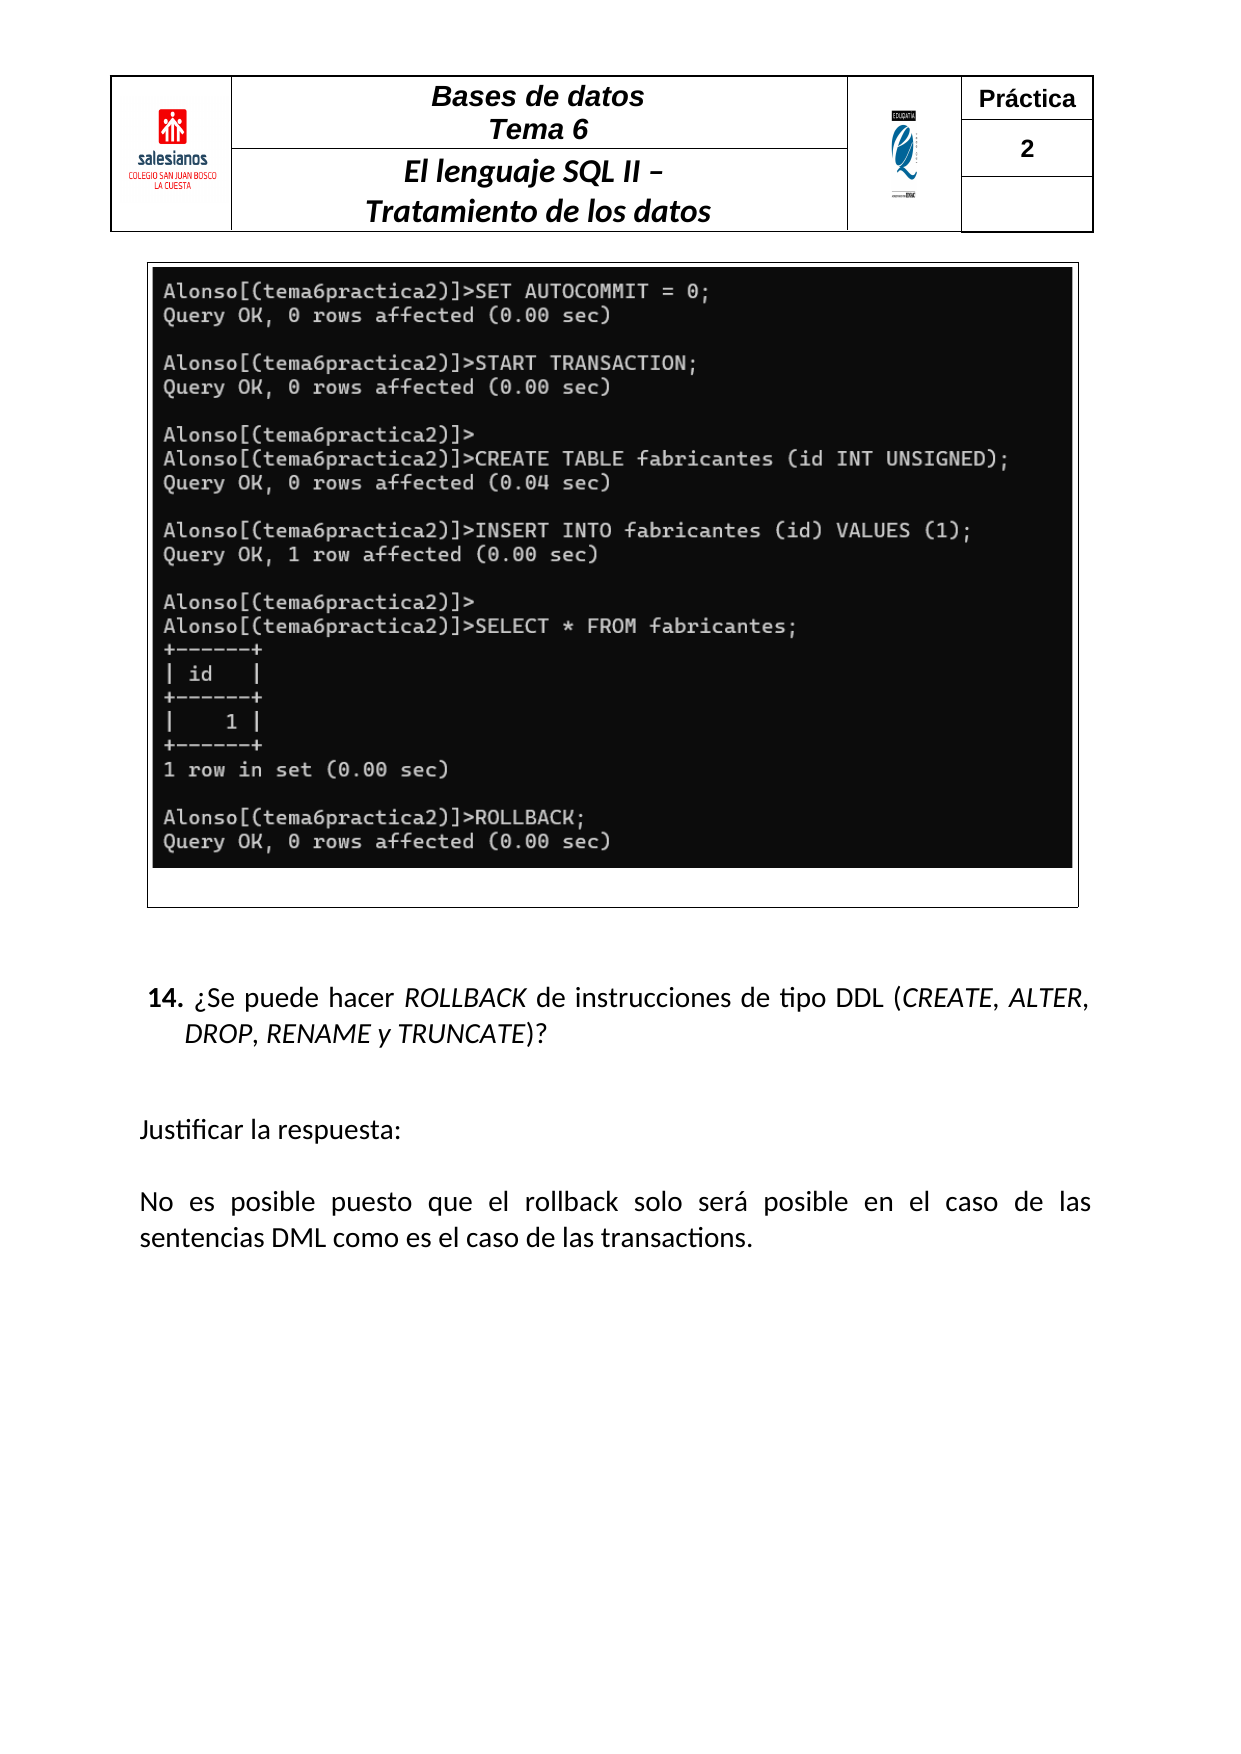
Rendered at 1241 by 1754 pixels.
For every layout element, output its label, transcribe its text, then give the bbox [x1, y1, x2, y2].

subtitle No es posible puesto que el rollback solo será posible en el caso de las sentencias DML como es el caso de las transactions. [139, 1183, 1093, 1254]
table_header [148, 263, 1078, 907]
picture [891, 110, 918, 198]
subtitle Justificar la respuesta: [139, 1111, 1093, 1147]
list ¿Se puede hacer ROLLBACK de instrucciones de tipo DDL (CREATE, ALTER, DROP, RENAME y TRUNCATE)? [147, 979, 1093, 1051]
picture [119, 96, 229, 203]
picture [152, 267, 1073, 868]
